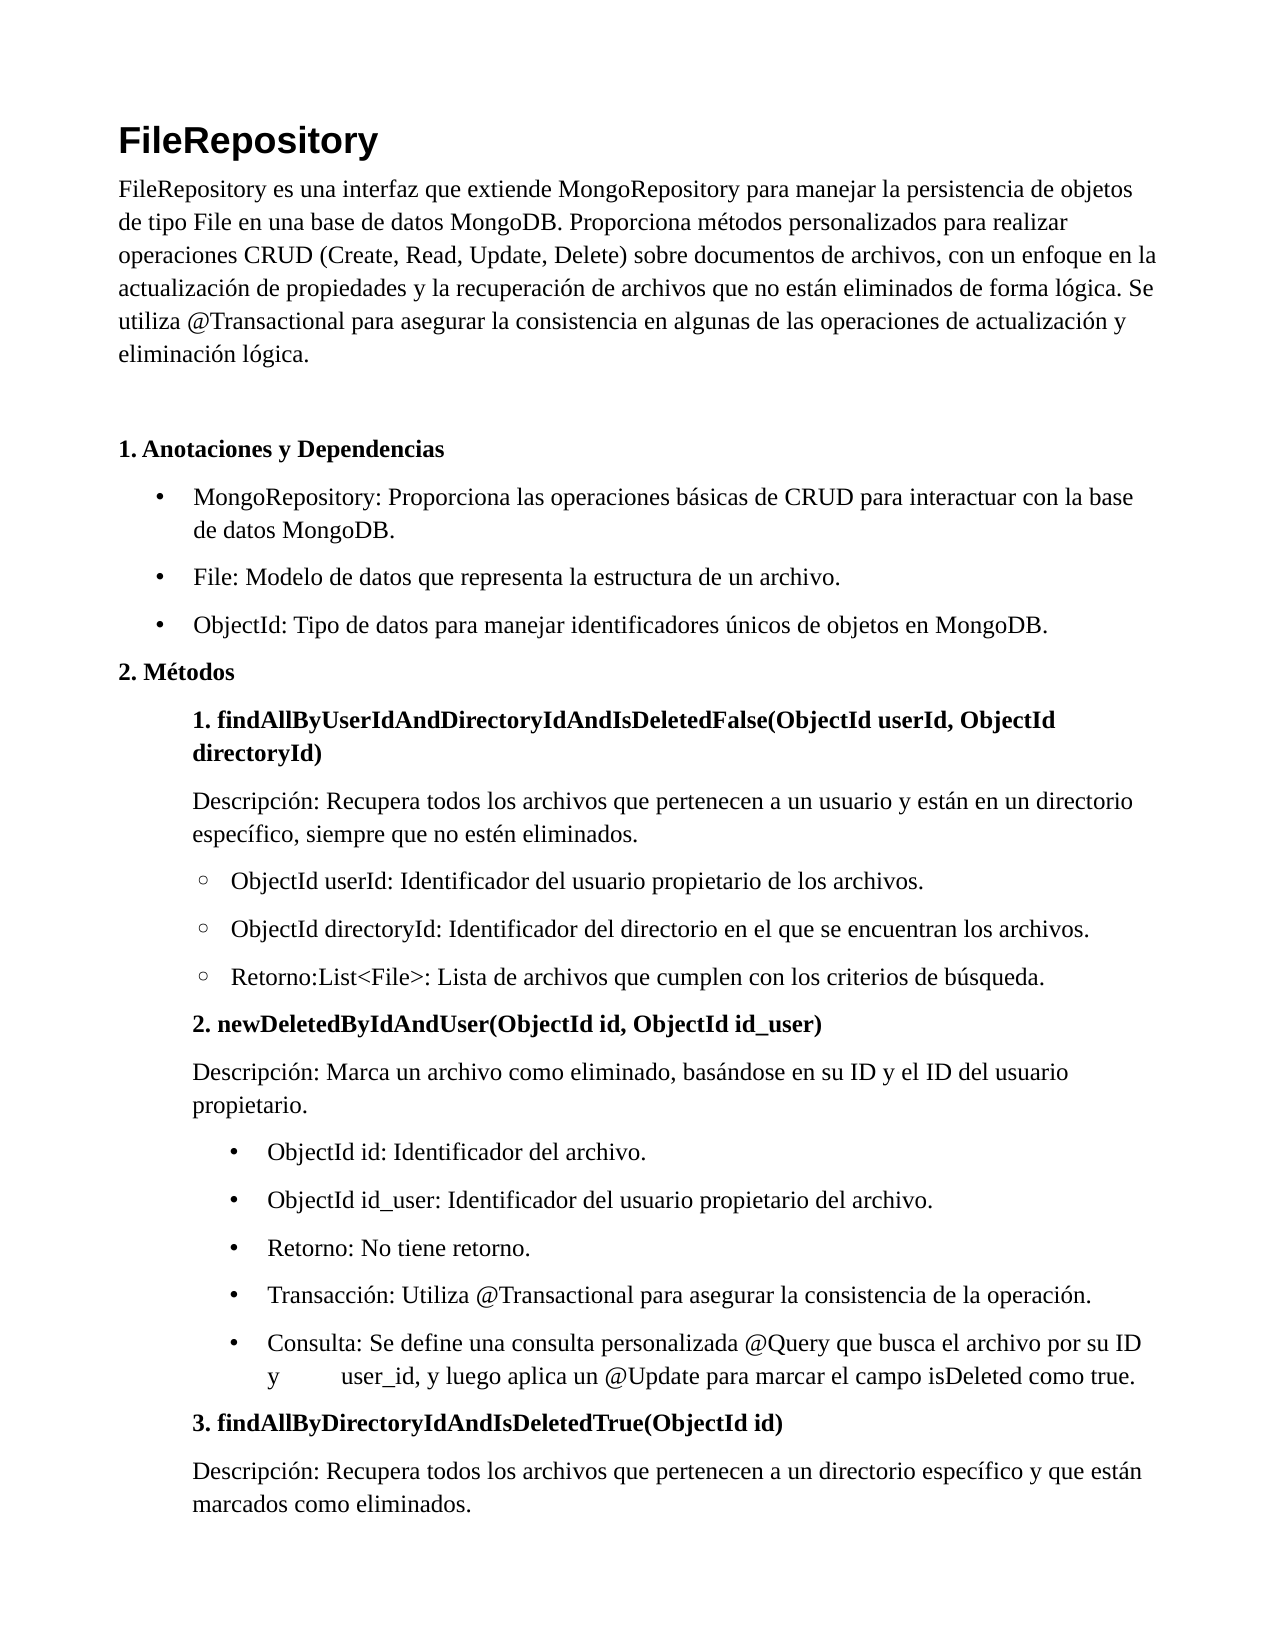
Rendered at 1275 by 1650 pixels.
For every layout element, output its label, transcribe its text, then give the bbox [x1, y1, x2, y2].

list ObjectId id: Identificador del archivo. [229, 1137, 1157, 1166]
list MongoRepository: Proporciona las operaciones básicas de CRUD para interactuar con la base de datos MongoDB. [156, 482, 1157, 543]
text 1. Anotaciones y Dependencias [118, 434, 1157, 463]
text Descripción: Recupera todos los archivos que pertenecen a un directorio específico y que están marcados como eliminados. [118, 1456, 1157, 1518]
list ObjectId id_user: Identificador del usuario propietario del archivo. [229, 1185, 1157, 1214]
text 1. findAllByUserIdAndDirectoryIdAndIsDeletedFalse(ObjectId userId, ObjectId directoryId) [118, 705, 1157, 767]
list Retorno:List<File>: Lista de archivos que cumplen con los criterios de búsqueda. [193, 962, 1157, 990]
text 3. findAllByDirectoryIdAndIsDeletedTrue(ObjectId id) [118, 1408, 1157, 1437]
list ObjectId: Tipo de datos para manejar identificadores únicos de objetos en MongoDB. [156, 610, 1157, 639]
text 2. Métodos [118, 657, 1157, 686]
text 2. newDeletedByIdAndUser(ObjectId id, ObjectId id_user) [118, 1009, 1157, 1038]
subtitle FileRepository [118, 118, 1157, 161]
list File: Modelo de datos que representa la estructura de un archivo. [156, 562, 1157, 591]
list Transacción: Utiliza @Transactional para asegurar la consistencia de la operación. [229, 1280, 1157, 1309]
text Descripción: Marca un archivo como eliminado, basándose en su ID y el ID del usuario propietario. [118, 1057, 1157, 1118]
list Consulta: Se define una consulta personalizada @Query que busca el archivo por su ID y user_id, y luego aplica un @Update para marcar el campo isDeleted como true. [229, 1328, 1157, 1389]
text FileRepository es una interfaz que extiende MongoRepository para manejar la persistencia de objetos de tipo File en una base de datos MongoDB. Proporciona métodos personalizados para realizar operaciones CRUD (Create, Read, Update, Delete) sobre documentos de archivos, con un enfoque en la actualización de propiedades y la recuperación de archivos que no están eliminados de forma lógica. Se utiliza @Transactional para asegurar la consistencia en algunas de las operaciones de actualización y eliminación lógica. [118, 174, 1157, 368]
list ObjectId userId: Identificador del usuario propietario de los archivos. [193, 866, 1157, 895]
list ObjectId directoryId: Identificador del directorio en el que se encuentran los archivos. [193, 914, 1157, 943]
text Descripción: Recupera todos los archivos que pertenecen a un usuario y están en un directorio específico, siempre que no estén eliminados. [118, 786, 1157, 847]
list Retorno: No tiene retorno. [229, 1233, 1157, 1261]
